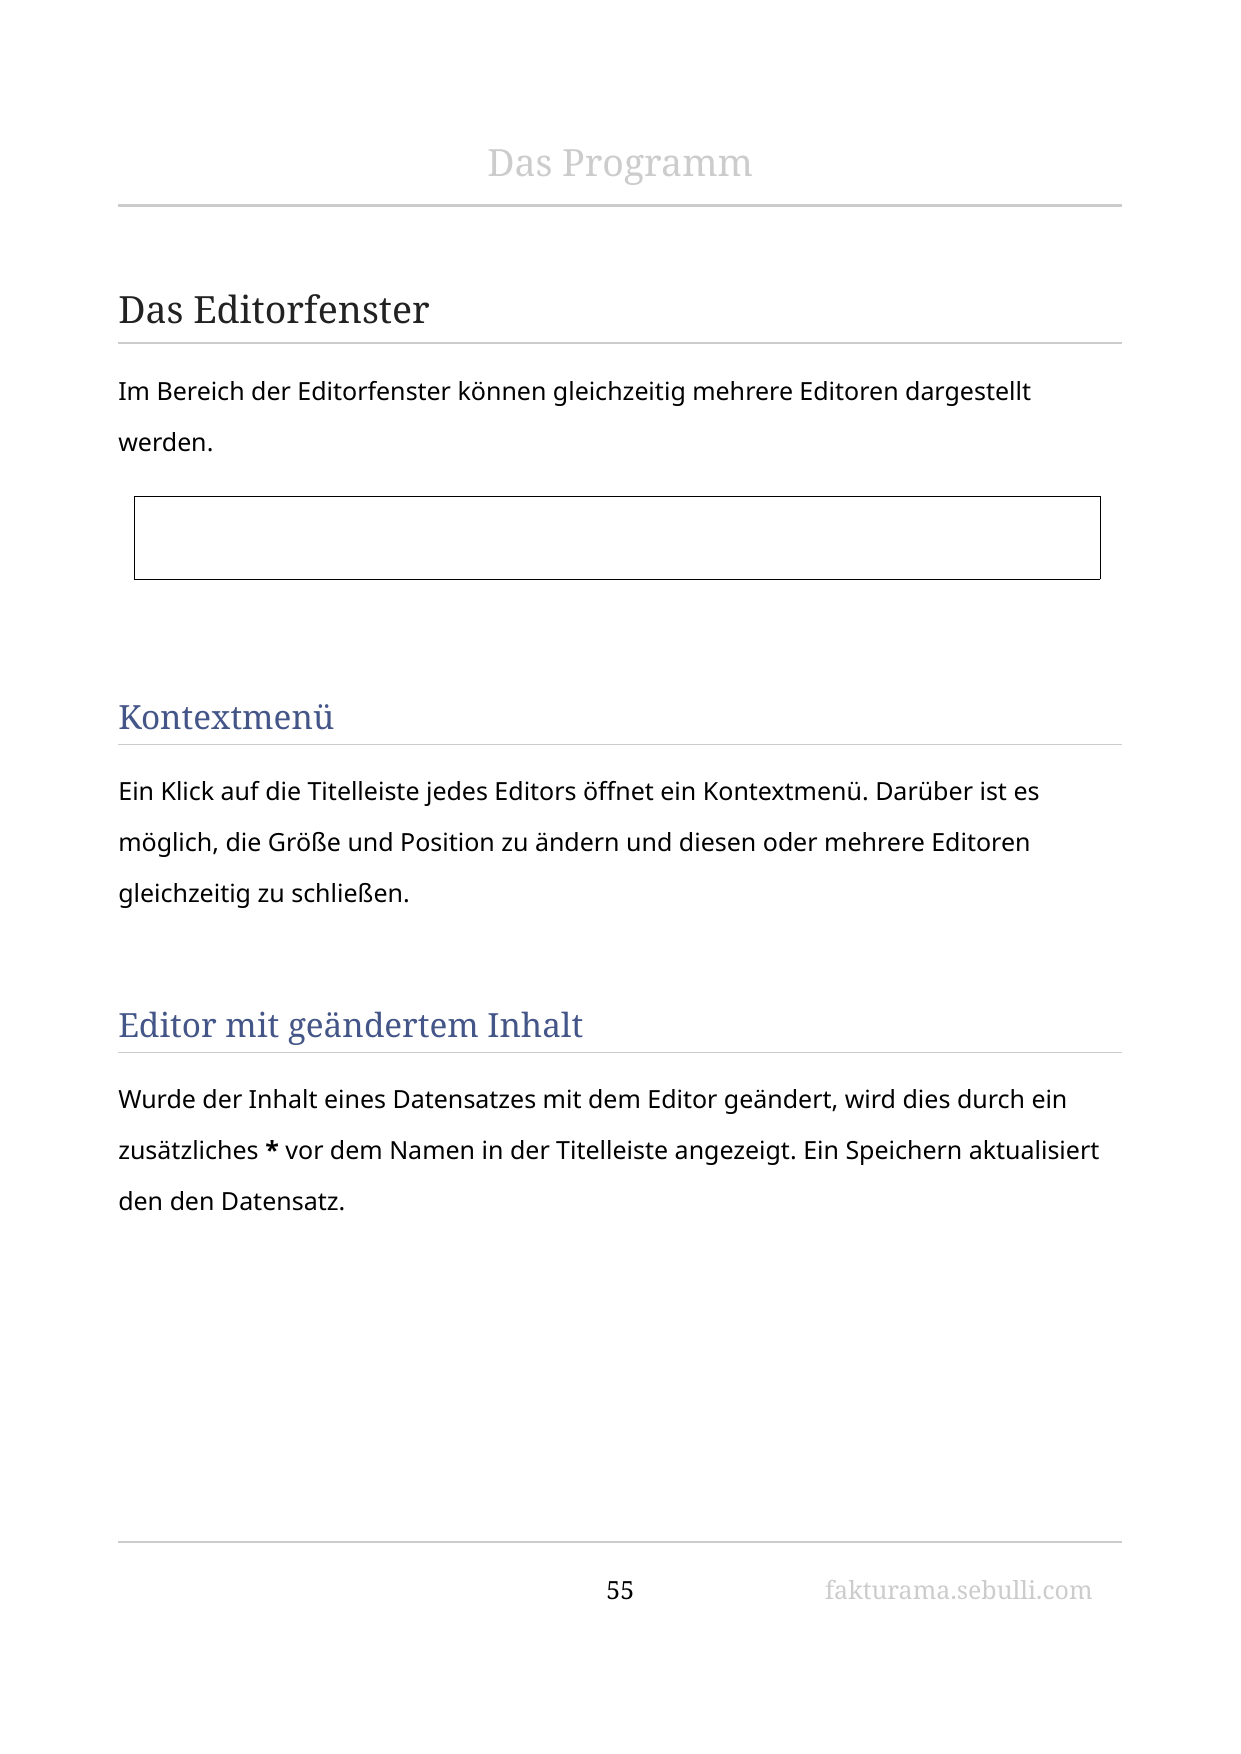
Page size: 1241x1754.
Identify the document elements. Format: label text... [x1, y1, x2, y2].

subtitle Editor mit geändertem Inhalt [118, 1002, 1122, 1052]
subtitle Kontextmenü [118, 694, 1122, 744]
text Wurde der Inhalt eines Datensatzes mit dem Editor geändert, wird dies durch ein zusätzliches * vor dem Namen in der Titelleiste angezeigt. Ein Speichern aktualisiert den den Datensatz. [118, 1081, 1122, 1218]
text Ein Klick auf die Titelleiste jedes Editors öffnet ein Kontextmenü. Darüber ist es möglich, die Größe und Position zu ändern und diesen oder mehrere Editoren gleichzeitig zu schließen. [118, 774, 1122, 910]
subtitle Das Editorfenster [118, 283, 1122, 342]
text Im Bereich der Editorfenster können gleichzeitig mehrere Editoren dargestellt werden. [118, 373, 1122, 458]
